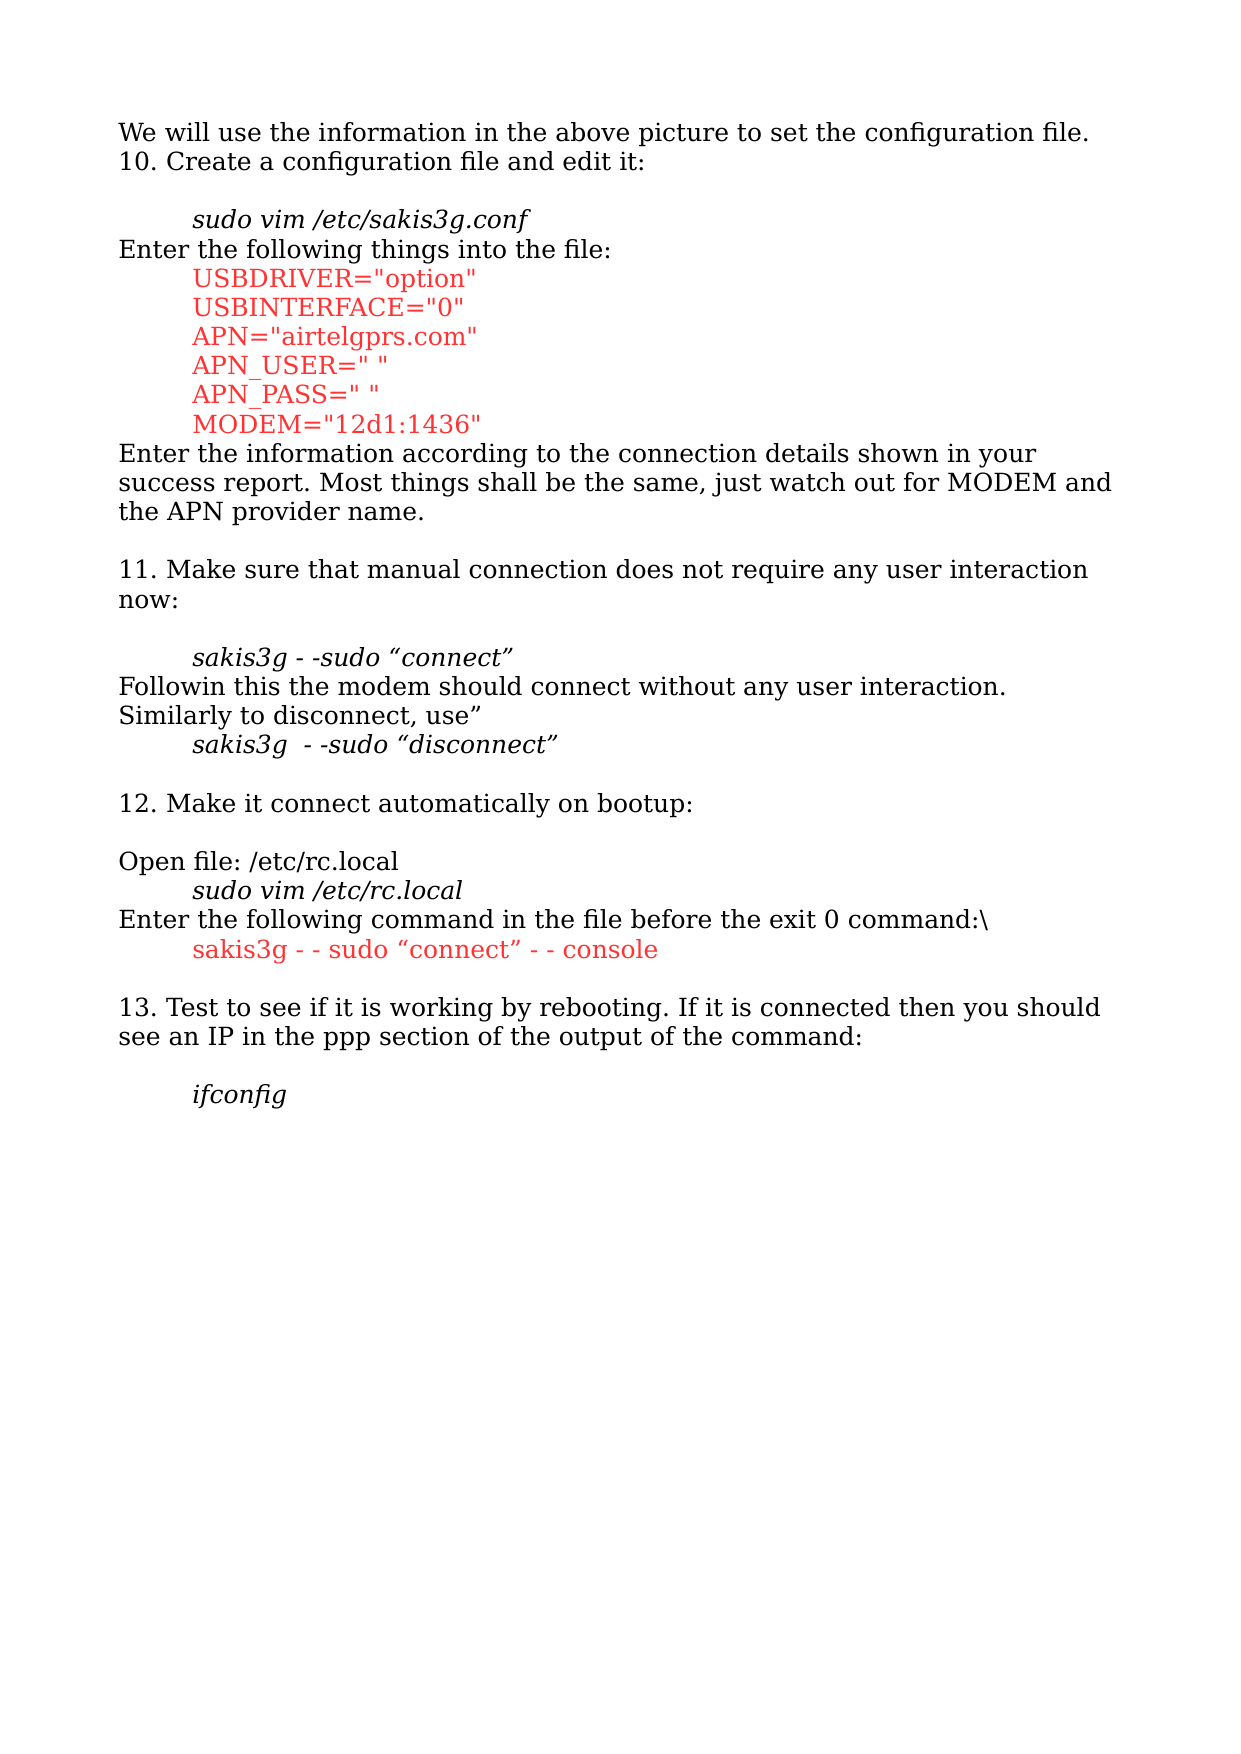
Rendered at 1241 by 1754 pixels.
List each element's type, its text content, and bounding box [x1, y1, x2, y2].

text USBINTERFACE="0" [118, 293, 1122, 322]
text APN_PASS=" " [118, 381, 1122, 410]
text Similarly to disconnect, use” [118, 701, 1122, 731]
text 12. Make it connect automatically on bootup: [118, 789, 1122, 818]
text USBDRIVER="option" [118, 264, 1122, 293]
text APN_USER=" " [118, 351, 1122, 381]
text 13. Test to see if it is working by rebooting. If it is connected then you should see an IP in the ppp section of the output of the command: [118, 993, 1122, 1051]
text ifconfig [118, 1081, 1122, 1110]
text APN="airtelgprs.com" [118, 322, 1122, 351]
text sudo vim /etc/rc.local [118, 876, 1122, 906]
text We will use the information in the above picture to set the configuration file. [118, 118, 1122, 147]
text Enter the following command in the file before the exit 0 command:\ [118, 906, 1122, 935]
text MODEM="12d1:1436" [118, 410, 1122, 439]
text Followin this the modem should connect without any user interaction. [118, 672, 1122, 701]
text sakis3g - -sudo “connect” [118, 643, 1122, 672]
text sakis3g - - sudo “connect” - - console [118, 935, 1122, 964]
text sakis3g - -sudo “disconnect” [118, 731, 1122, 760]
text 10. Create a configuration file and edit it: [118, 147, 1122, 176]
text Enter the following things into the file: [118, 235, 1122, 264]
text Enter the information according to the connection details shown in your success report. Most things shall be the same, just watch out for MODEM and the APN provider name. [118, 439, 1122, 526]
text Open file: /etc/rc.local [118, 847, 1122, 876]
text sudo vim /etc/sakis3g.conf [118, 206, 1122, 235]
text 11. Make sure that manual connection does not require any user interaction now: [118, 556, 1122, 614]
